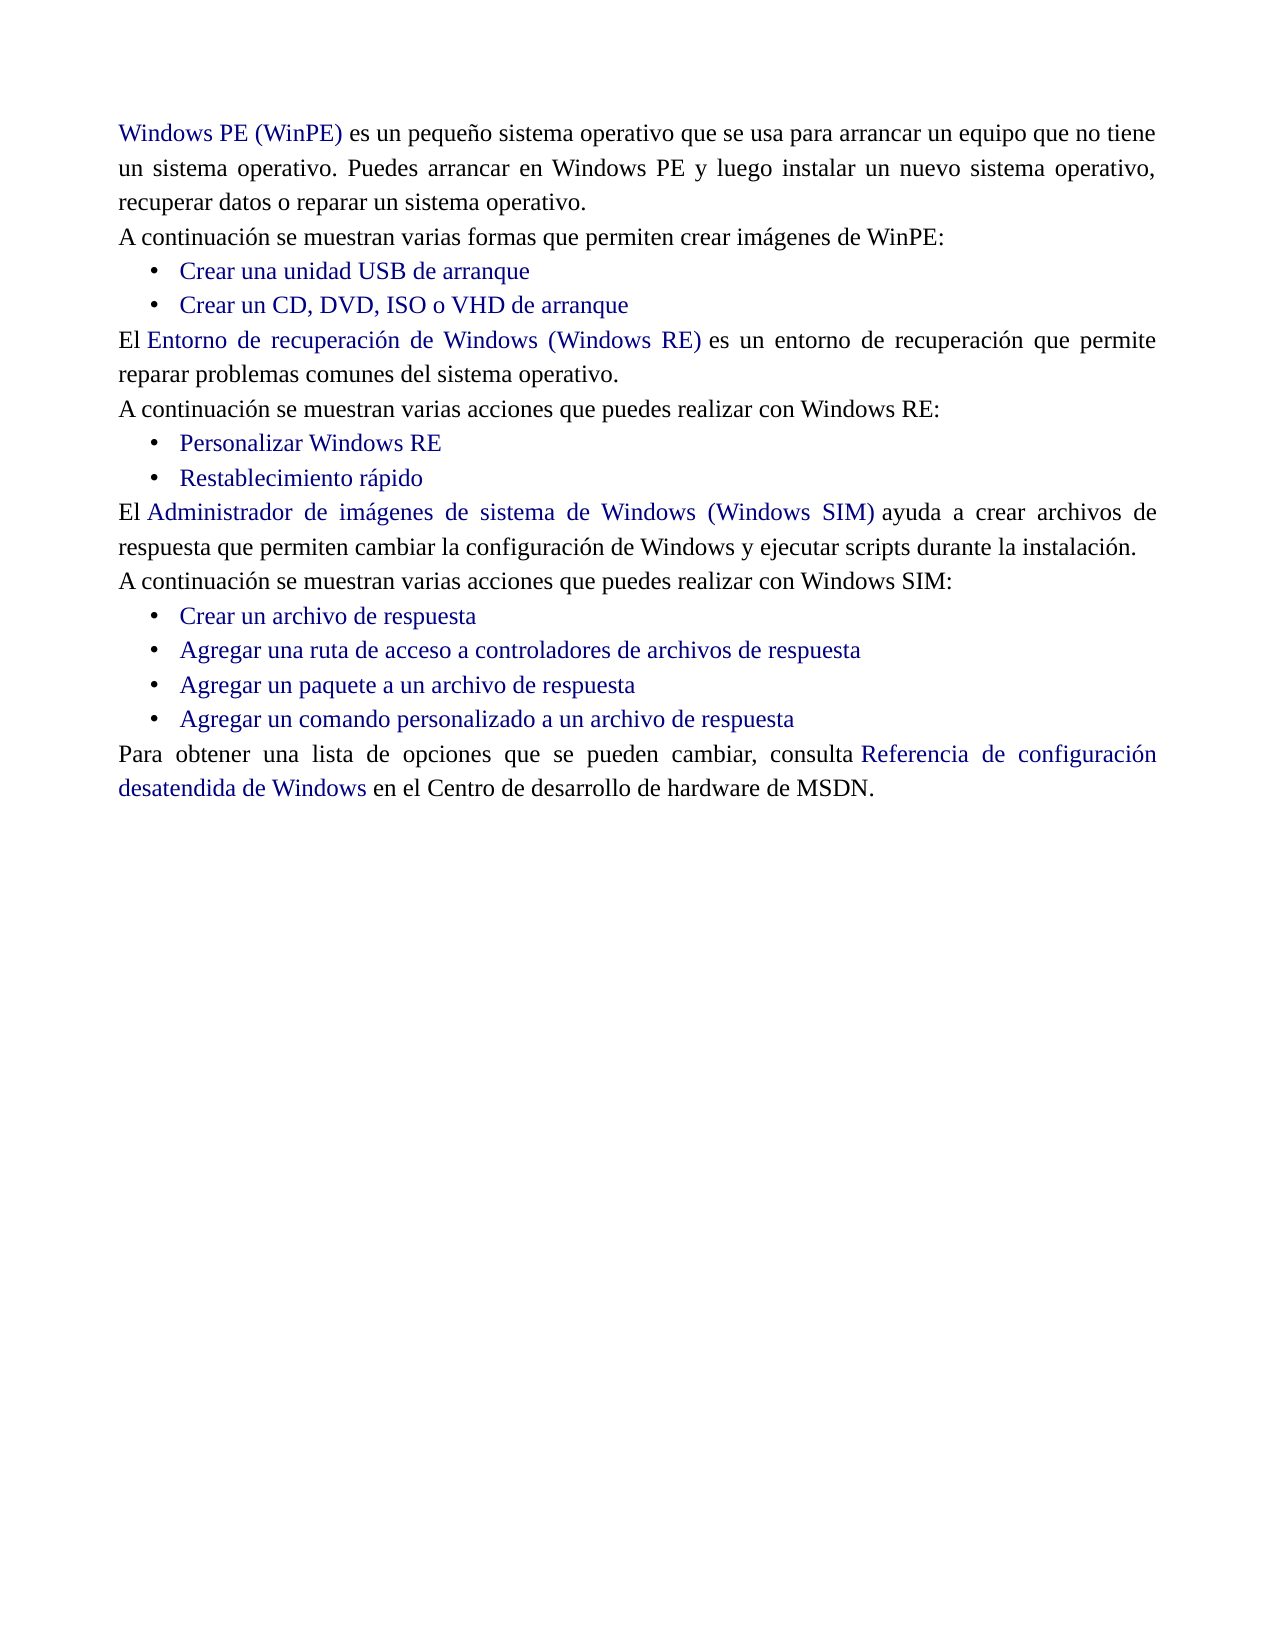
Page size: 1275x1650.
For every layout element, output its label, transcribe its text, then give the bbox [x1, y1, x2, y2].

list Personalizar Windows RE [150, 428, 1157, 457]
text El Administrador de imágenes de sistema de Windows (Windows SIM) ayuda a crear archivos de respuesta que permiten cambiar la configuración de Windows y ejecutar scripts durante la instalación. [118, 497, 1157, 561]
text A continuación se muestran varias acciones que puedes realizar con Windows SIM: [118, 566, 1157, 595]
list Crear un CD, DVD, ISO o VHD de arranque [150, 291, 1157, 319]
text Windows PE (WinPE) es un pequeño sistema operativo que se usa para arrancar un equipo que no tiene un sistema operativo. Puedes arrancar en Windows PE y luego instalar un nuevo sistema operativo, recuperar datos o reparar un sistema operativo. [118, 118, 1157, 216]
list Agregar una ruta de acceso a controladores de archivos de respuesta [150, 635, 1157, 664]
list Crear un archivo de respuesta [150, 601, 1157, 629]
list Agregar un comando personalizado a un archivo de respuesta [150, 704, 1157, 733]
text Para obtener una lista de opciones que se pueden cambiar, consulta Referencia de configuración desatendida de Windows en el Centro de desarrollo de hardware de MSDN. [118, 739, 1157, 802]
text El Entorno de recuperación de Windows (Windows RE) es un entorno de recuperación que permite reparar problemas comunes del sistema operativo. [118, 325, 1157, 388]
list Crear una unidad USB de arranque [150, 256, 1157, 285]
list Agregar un paquete a un archivo de respuesta [150, 670, 1157, 698]
text A continuación se muestran varias formas que permiten crear imágenes de WinPE: [118, 222, 1157, 250]
text A continuación se muestran varias acciones que puedes realizar con Windows RE: [118, 394, 1157, 423]
list Restablecimiento rápido [150, 463, 1157, 492]
